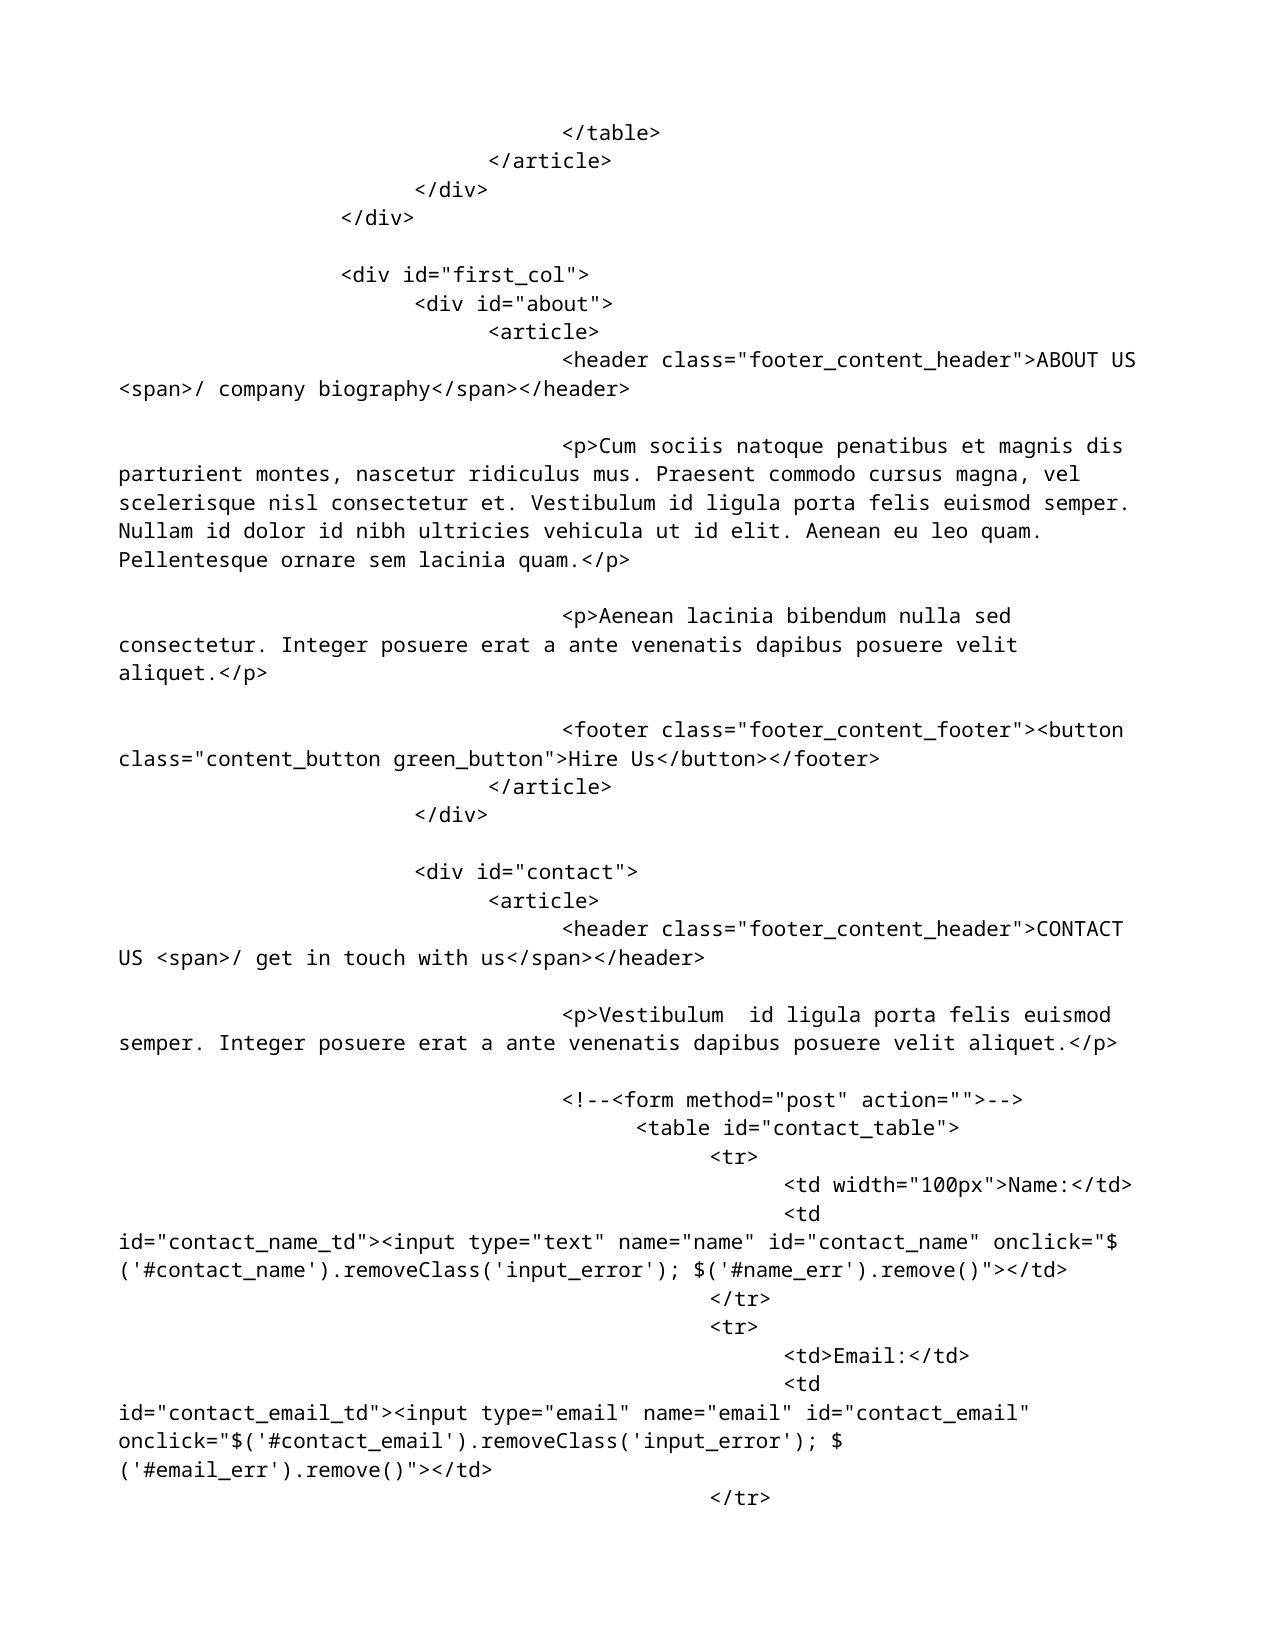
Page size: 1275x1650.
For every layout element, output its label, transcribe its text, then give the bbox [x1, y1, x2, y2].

text </table> [118, 118, 1157, 147]
text <footer class="footer_content_footer"><button class="content_button green_button">Hire Us</button></footer> [118, 715, 1157, 772]
text </tr> [118, 1284, 1157, 1312]
text <div id="about"> [118, 289, 1157, 317]
text </div> [118, 175, 1157, 203]
text <table id="contact_table"> [118, 1113, 1157, 1142]
text </article> [118, 147, 1157, 175]
text </div> [118, 203, 1157, 232]
text </tr> [118, 1483, 1157, 1512]
text <td>Email:</td> [118, 1341, 1157, 1369]
text <div id="contact"> [118, 857, 1157, 886]
text <td id="contact_name_td"><input type="text" name="name" id="contact_name" onclick="$('#contact_name').removeClass('input_error'); $('#name_err').remove()"></td> [118, 1199, 1157, 1284]
text <td width="100px">Name:</td> [118, 1170, 1157, 1199]
text <header class="footer_content_header">ABOUT US <span>/ company biography</span></header> [118, 346, 1157, 402]
text <tr> [118, 1312, 1157, 1341]
text <p>Cum sociis natoque penatibus et magnis dis parturient montes, nascetur ridiculus mus. Praesent commodo cursus magna, vel scelerisque nisl consectetur et. Vestibulum id ligula porta felis euismod semper. Nullam id dolor id nibh ultricies vehicula ut id elit. Aenean eu leo quam. Pellentesque ornare sem lacinia quam.</p> [118, 431, 1157, 573]
text <div id="first_col"> [118, 260, 1157, 289]
text </div> [118, 801, 1157, 829]
text <article> [118, 886, 1157, 914]
text <header class="footer_content_header">CONTACT US <span>/ get in touch with us</span></header> [118, 914, 1157, 971]
text </article> [118, 772, 1157, 801]
text <!--<form method="post" action="">--> [118, 1085, 1157, 1113]
text <p>Aenean lacinia bibendum nulla sed consectetur. Integer posuere erat a ante venenatis dapibus posuere velit aliquet.</p> [118, 602, 1157, 687]
text <td id="contact_email_td"><input type="email" name="email" id="contact_email" onclick="$('#contact_email').removeClass('input_error'); $('#email_err').remove()"></td> [118, 1369, 1157, 1483]
text <p>Vestibulum id ligula porta felis euismod semper. Integer posuere erat a ante venenatis dapibus posuere velit aliquet.</p> [118, 1000, 1157, 1057]
text <article> [118, 317, 1157, 346]
text <tr> [118, 1142, 1157, 1170]
